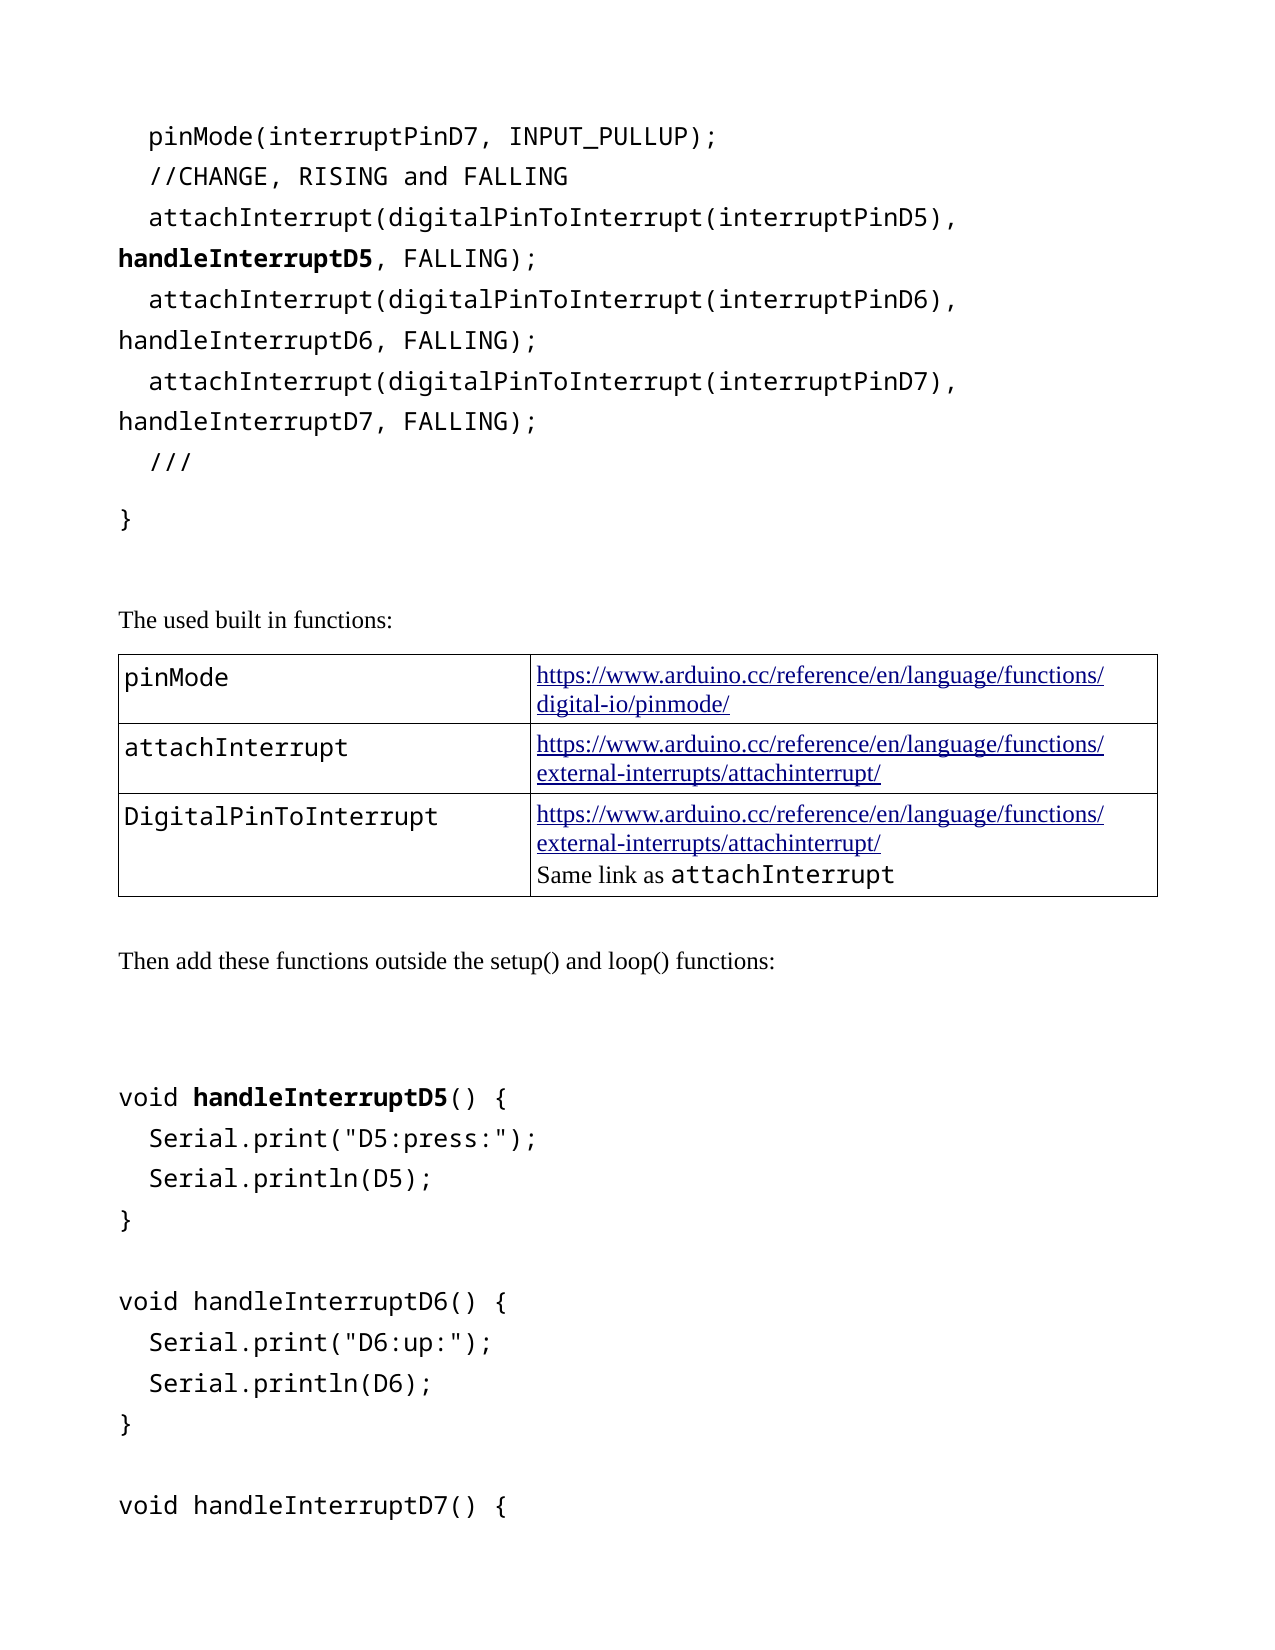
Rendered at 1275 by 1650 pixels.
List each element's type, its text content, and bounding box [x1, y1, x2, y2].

text void handleInterruptD5() { Serial.print("D5:press:"); Serial.println(D5); } void handleInterruptD6() { Serial.print("D6:up:"); Serial.println(D6); } void handleInterruptD7() { [118, 1044, 1157, 1522]
table_cell attachInterrupt [119, 724, 530, 793]
text pinMode(interruptPinD7, INPUT_PULLUP); //CHANGE, RISING and FALLING attachInterrupt(digitalPinToInterrupt(interruptPinD5), handleInterruptD5, FALLING); attachInterrupt(digitalPinToInterrupt(interruptPinD6), handleInterruptD6, FALLING); attachInterrupt(digitalPinToInterrupt(interruptPinD7), handleInterruptD7, FALLING); /// [118, 118, 1157, 479]
table_cell https://www.arduino.cc/reference/en/language/functions/external-interrupts/attachinterrupt/ [531, 724, 1157, 793]
table_cell https://www.arduino.cc/reference/en/language/functions/external-interrupts/attachinterrupt/ Same link as attachInterrupt [531, 794, 1157, 896]
table_header https://www.arduino.cc/reference/en/language/functions/digital-io/pinmode/ [531, 655, 1157, 723]
text The used built in functions: [118, 605, 1157, 633]
table_header pinMode [119, 655, 530, 723]
table_cell DigitalPinToInterrupt [119, 794, 530, 896]
text Then add these functions outside the setup() and loop() functions: [118, 946, 1157, 974]
text } [118, 500, 1157, 534]
